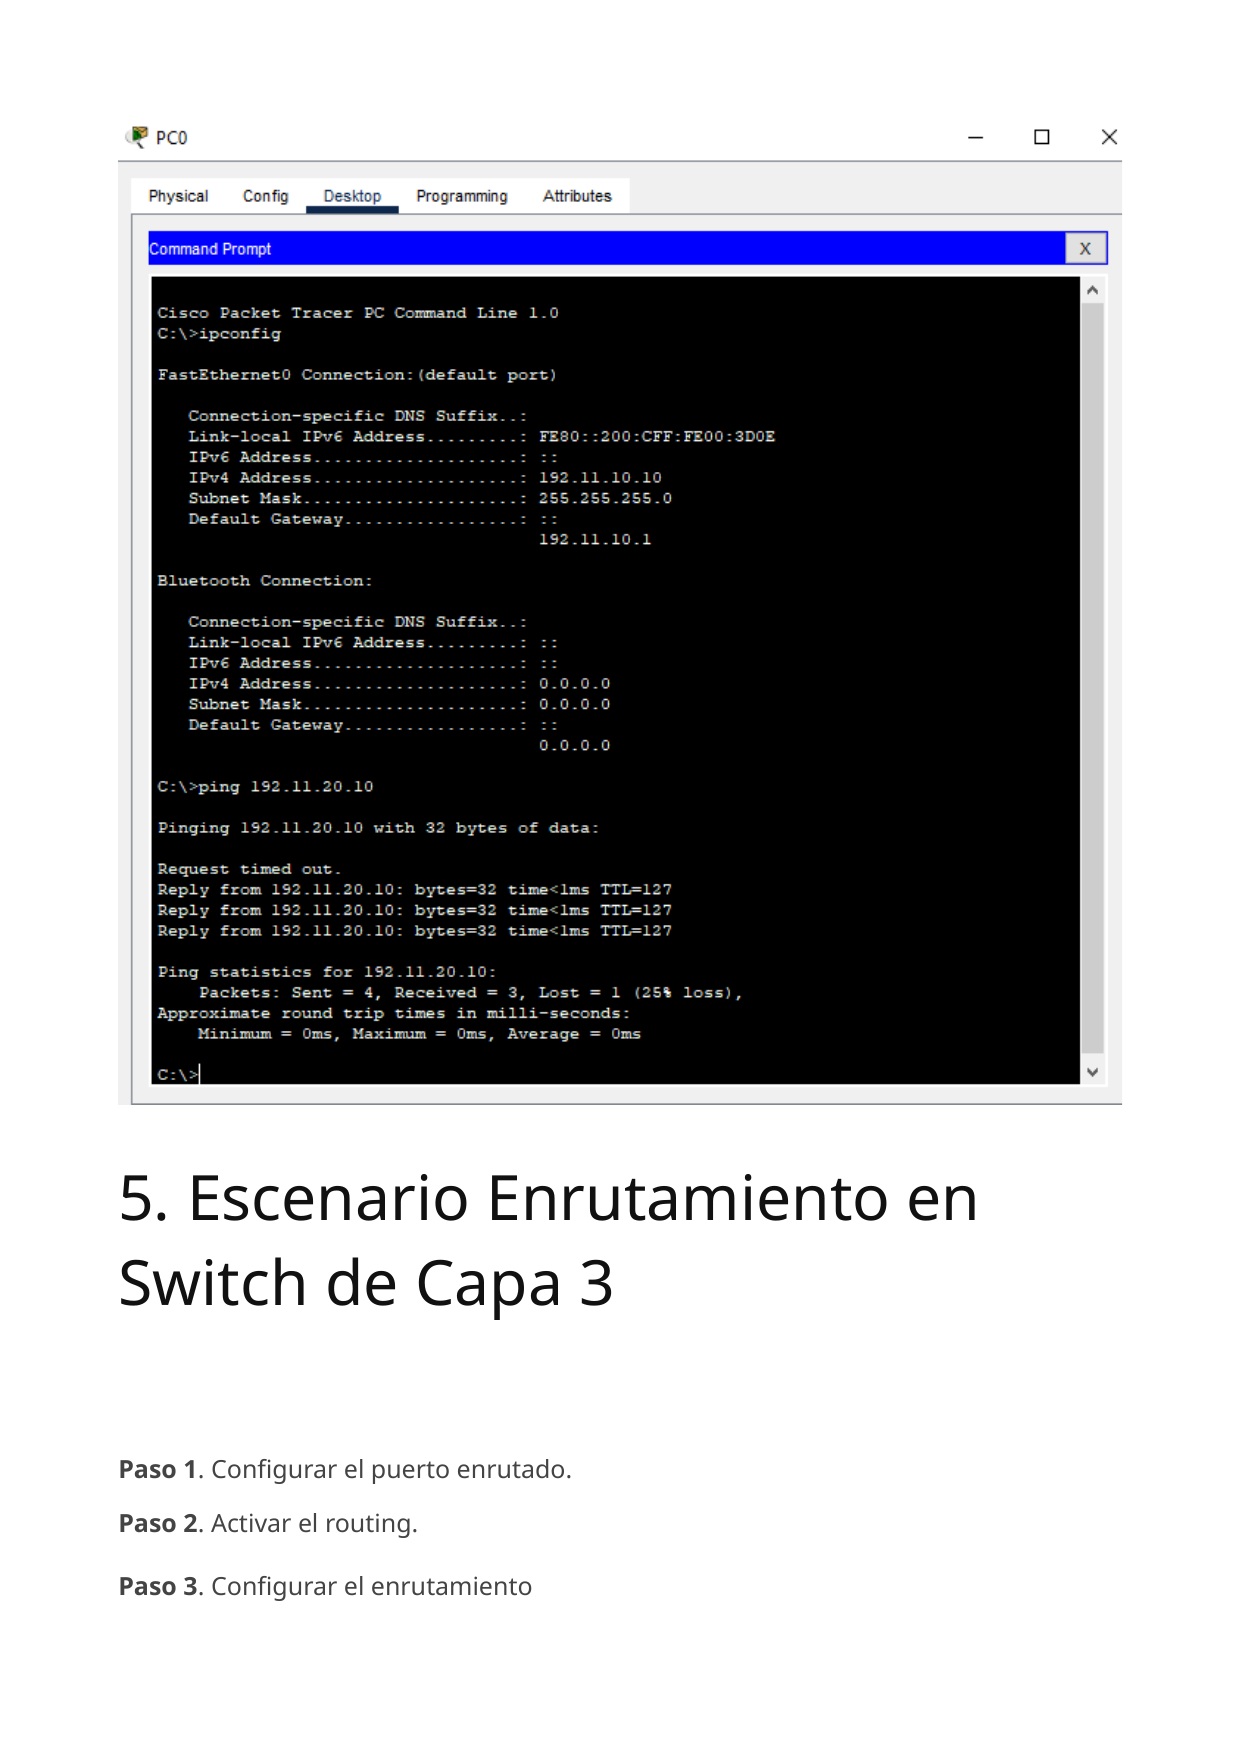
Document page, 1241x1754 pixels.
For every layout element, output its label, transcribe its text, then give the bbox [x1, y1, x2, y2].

text Paso 1. Configurar el puerto enrutado. [118, 1452, 1122, 1486]
picture [118, 118, 1123, 1105]
text Paso 2. Activar el routing. [118, 1505, 1122, 1539]
subtitle 5. Escenario Enrutamiento en Switch de Capa 3 [118, 1154, 1122, 1324]
text Paso 3. Configurar el enrutamiento [118, 1568, 1122, 1602]
